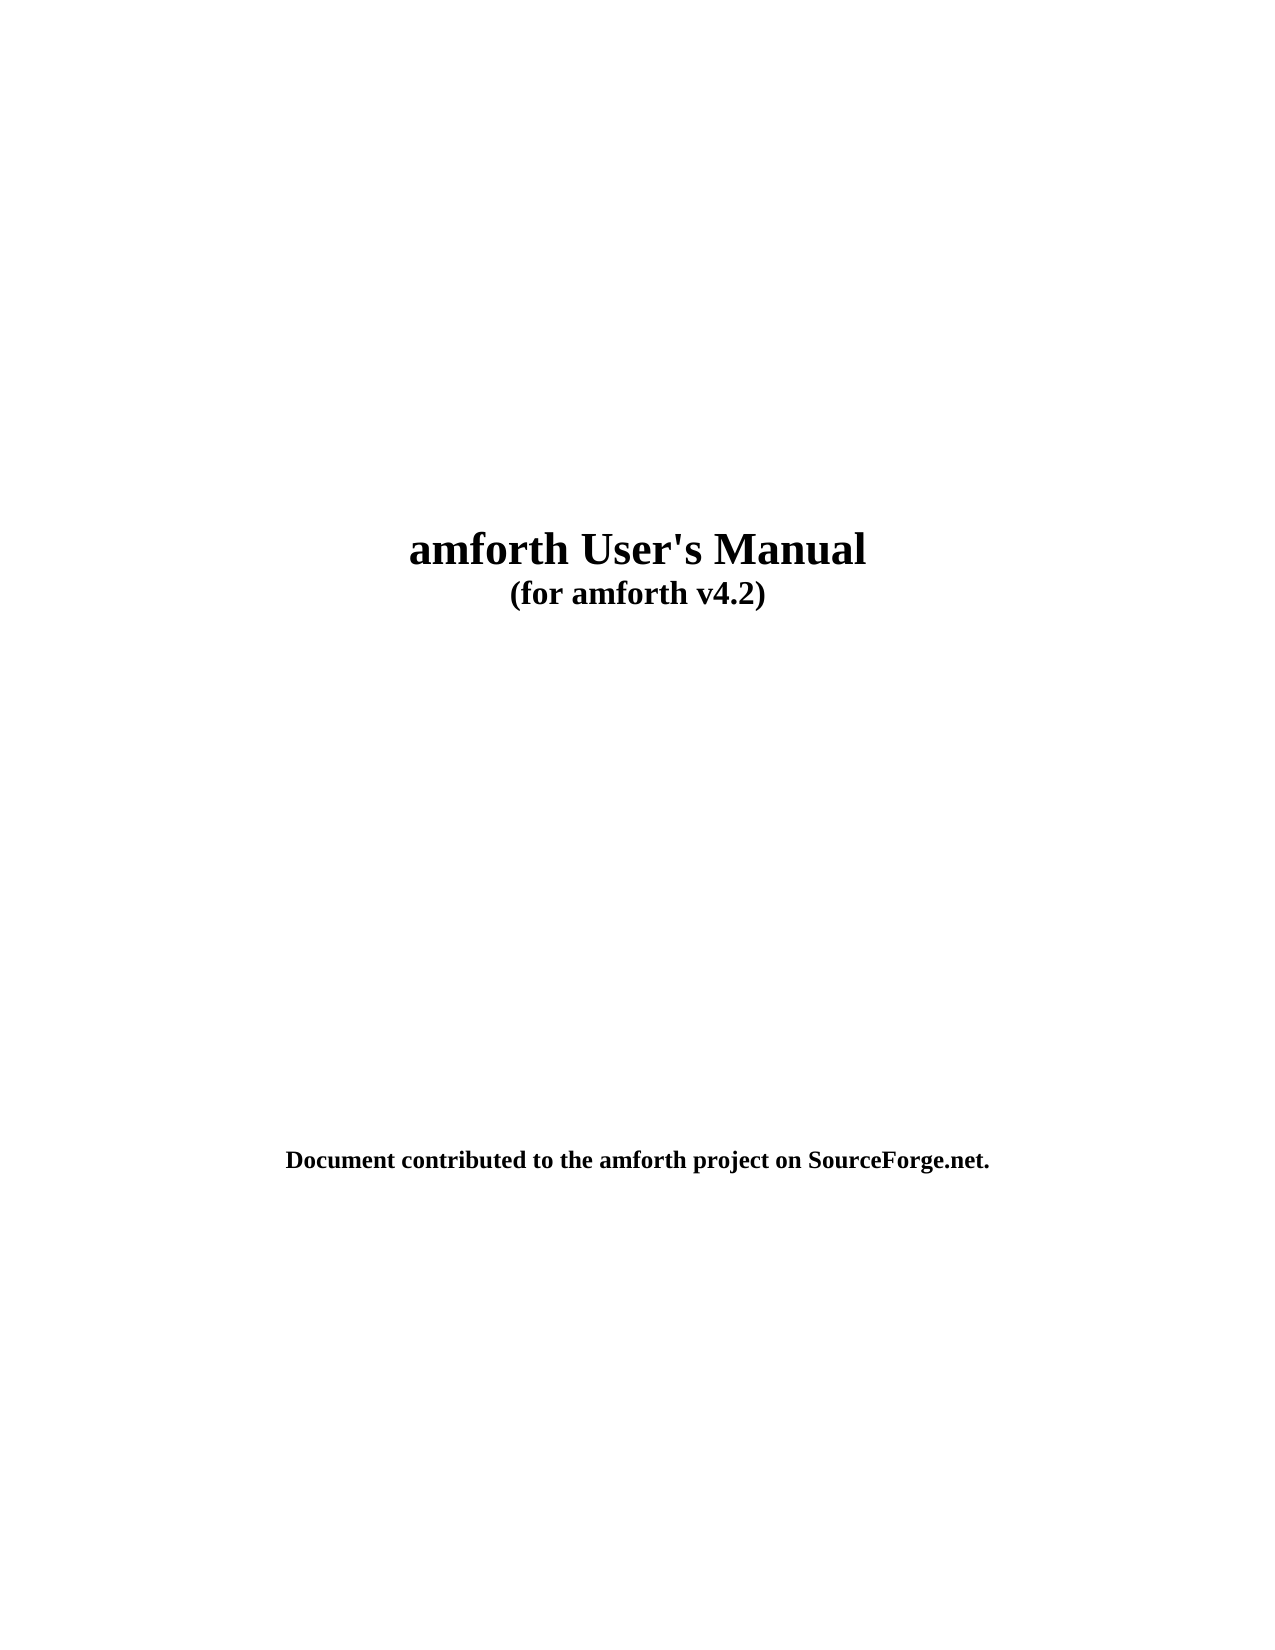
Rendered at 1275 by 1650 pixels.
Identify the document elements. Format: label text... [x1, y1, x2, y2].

text (for amforth v4.2) [118, 575, 1157, 612]
text amforth User's Manual [118, 524, 1157, 575]
text Document contributed to the amforth project on SourceForge.net. [118, 1147, 1157, 1174]
